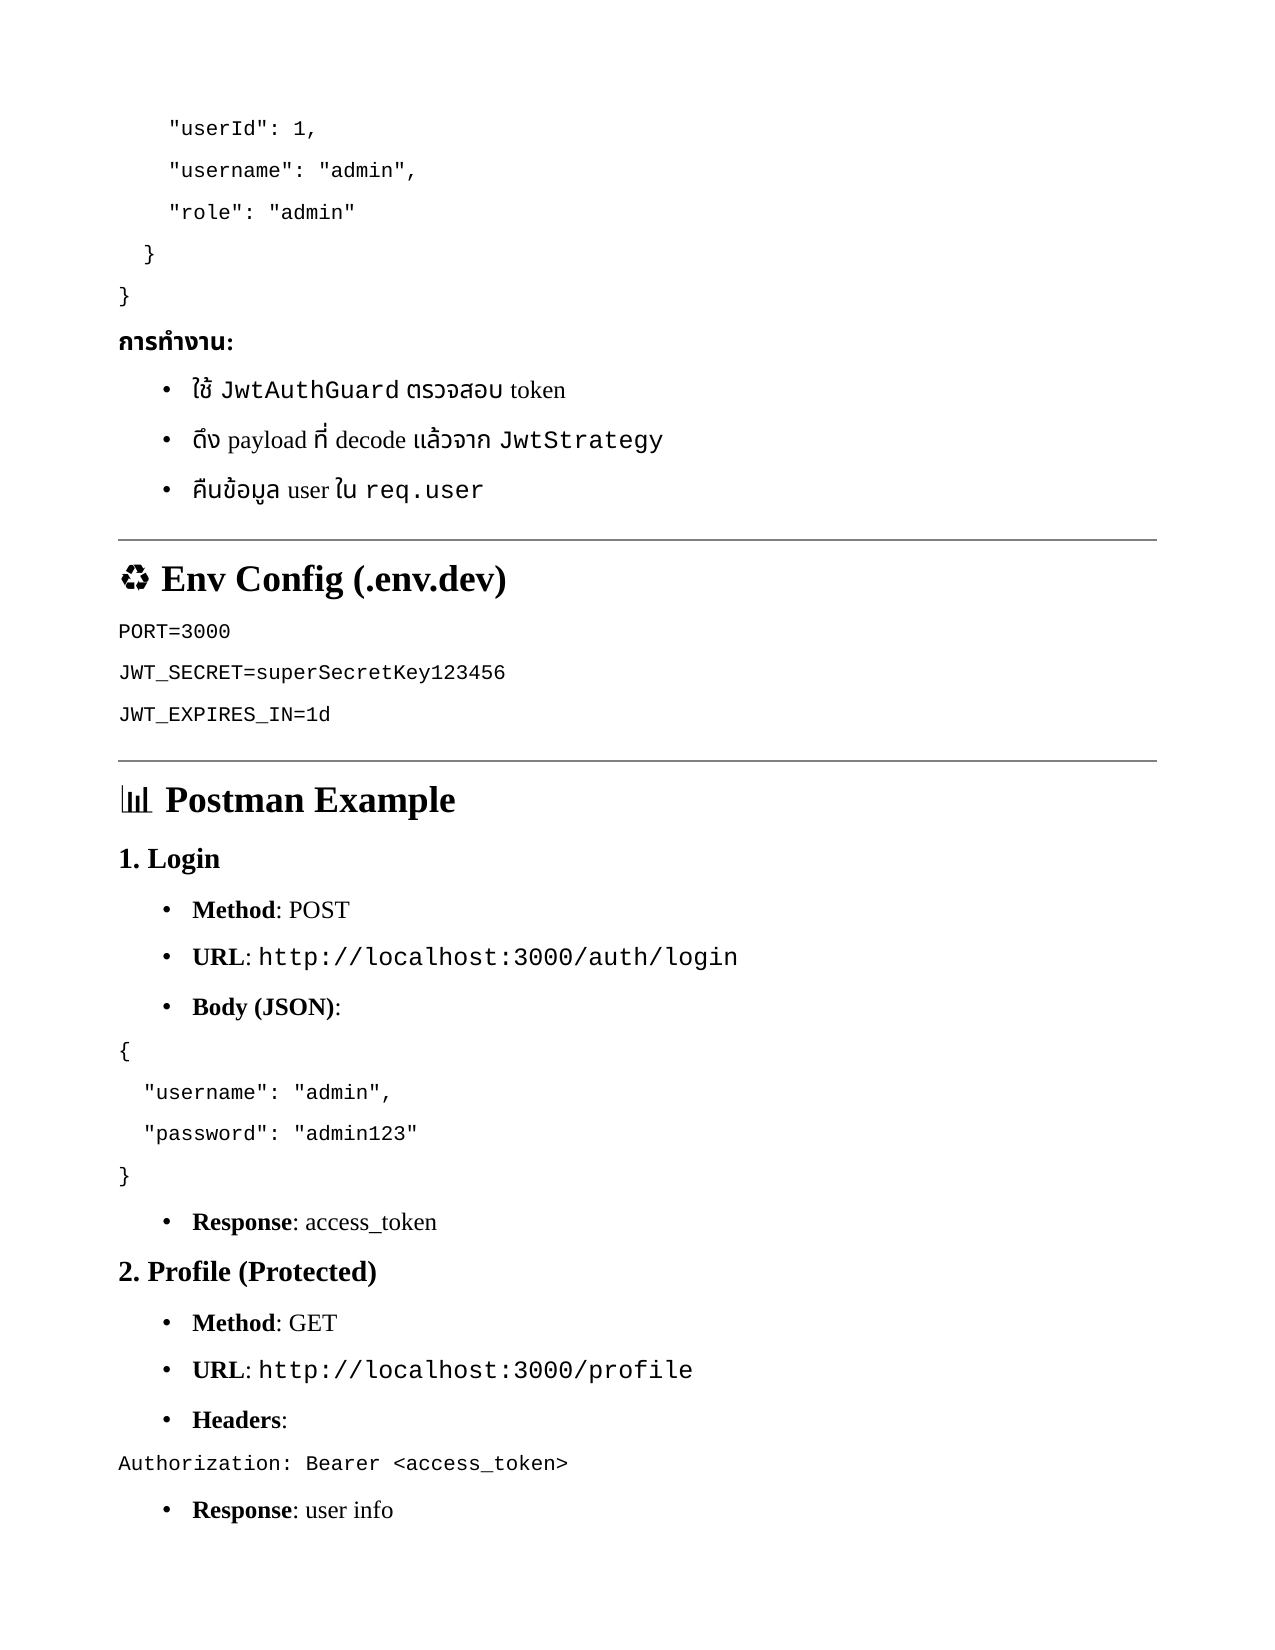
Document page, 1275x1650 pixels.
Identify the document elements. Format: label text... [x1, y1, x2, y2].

text JWT_SECRET=superSecretKey123456 [118, 662, 1157, 686]
list ดึง payload ที่ decode แล้วจาก JwtStrategy [162, 425, 1157, 456]
text "role": "admin" [118, 202, 1157, 225]
text "username": "admin", [118, 1082, 1157, 1105]
text } [118, 243, 1157, 267]
text JWT_EXPIRES_IN=1d [118, 704, 1157, 728]
text { [118, 1040, 1157, 1063]
subtitle 📊 Postman Example [118, 777, 1157, 821]
subtitle 1. Login [118, 842, 1157, 875]
list Method: GET [162, 1308, 1157, 1336]
list URL: http://localhost:3000/profile [162, 1355, 1157, 1386]
list Response: user info [162, 1495, 1157, 1523]
text } [118, 1165, 1157, 1189]
text "username": "admin", [118, 160, 1157, 183]
list Response: access_token [162, 1207, 1157, 1236]
list ใช้ JwtAuthGuard ตรวจสอบ token [162, 375, 1157, 406]
text Authorization: Bearer <access_token> [118, 1453, 1157, 1477]
list Headers: [162, 1405, 1157, 1434]
subtitle ♻ Env Config (.env.dev) [118, 556, 1157, 599]
list คืนข้อมูล user ใน req.user [162, 475, 1157, 506]
text "password": "admin123" [118, 1123, 1157, 1147]
list URL: http://localhost:3000/auth/login [162, 942, 1157, 973]
subtitle 2. Profile (Protected) [118, 1254, 1157, 1288]
text PORT=3000 [118, 621, 1157, 644]
list Method: POST [162, 895, 1157, 923]
text "userId": 1, [118, 118, 1157, 142]
list Body (JSON): [162, 992, 1157, 1021]
text } [118, 285, 1157, 309]
subtitle การทำงาน: [118, 327, 1157, 356]
